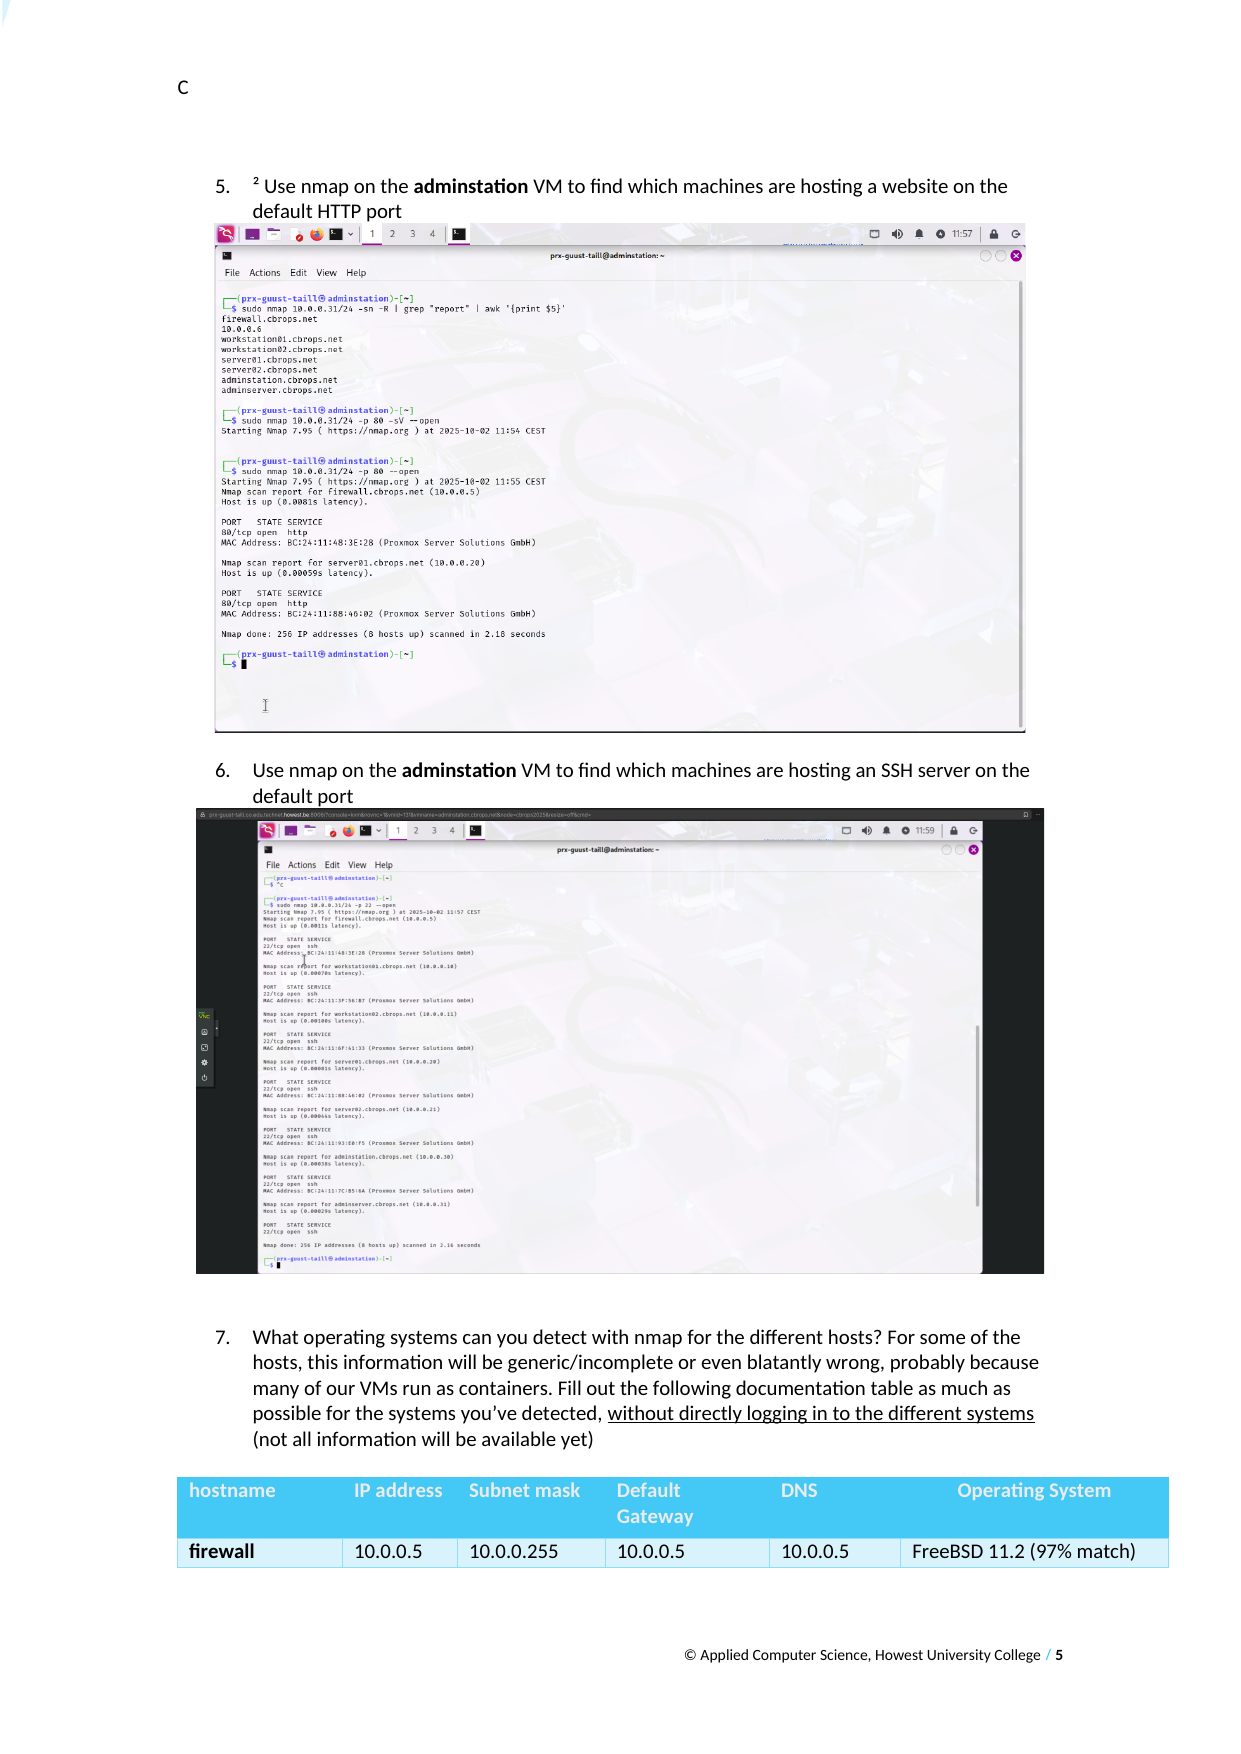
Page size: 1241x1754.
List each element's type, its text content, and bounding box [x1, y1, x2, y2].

list ² Use nmap on the adminstation VM to find which machines are hosting a website on the default HTTP port [215, 173, 1063, 224]
table_cell 10.0.0.255 [458, 1539, 605, 1567]
picture [2, 0, 1241, 733]
list Use nmap on the adminstation VM to find which machines are hosting an SSH server on the default port [215, 758, 1063, 808]
table_cell firewall [178, 1539, 342, 1567]
table_cell 10.0.0.5 [343, 1539, 457, 1567]
table_header hostname [178, 1478, 342, 1538]
table_header DNS [770, 1478, 900, 1538]
list What operating systems can you detect with nmap for the different hosts? For some of the hosts, this information will be generic/incomplete or even blatantly wrong, probably because many of our VMs run as containers. Fill out the following documentation table as much as possible for the systems you’ve detected, without directly logging in to the different systems (not all information will be available yet) [215, 1324, 1063, 1451]
table_cell 10.0.0.5 [606, 1539, 769, 1567]
table_cell FreeBSD 11.2 (97% match) [901, 1539, 1168, 1567]
table_header IP address [343, 1478, 457, 1538]
table_header Default Gateway [606, 1478, 769, 1538]
table_header Subnet mask [458, 1478, 605, 1538]
table_cell 10.0.0.5 [770, 1539, 900, 1567]
table_header Operating System [901, 1478, 1168, 1538]
picture [196, 808, 1045, 1274]
